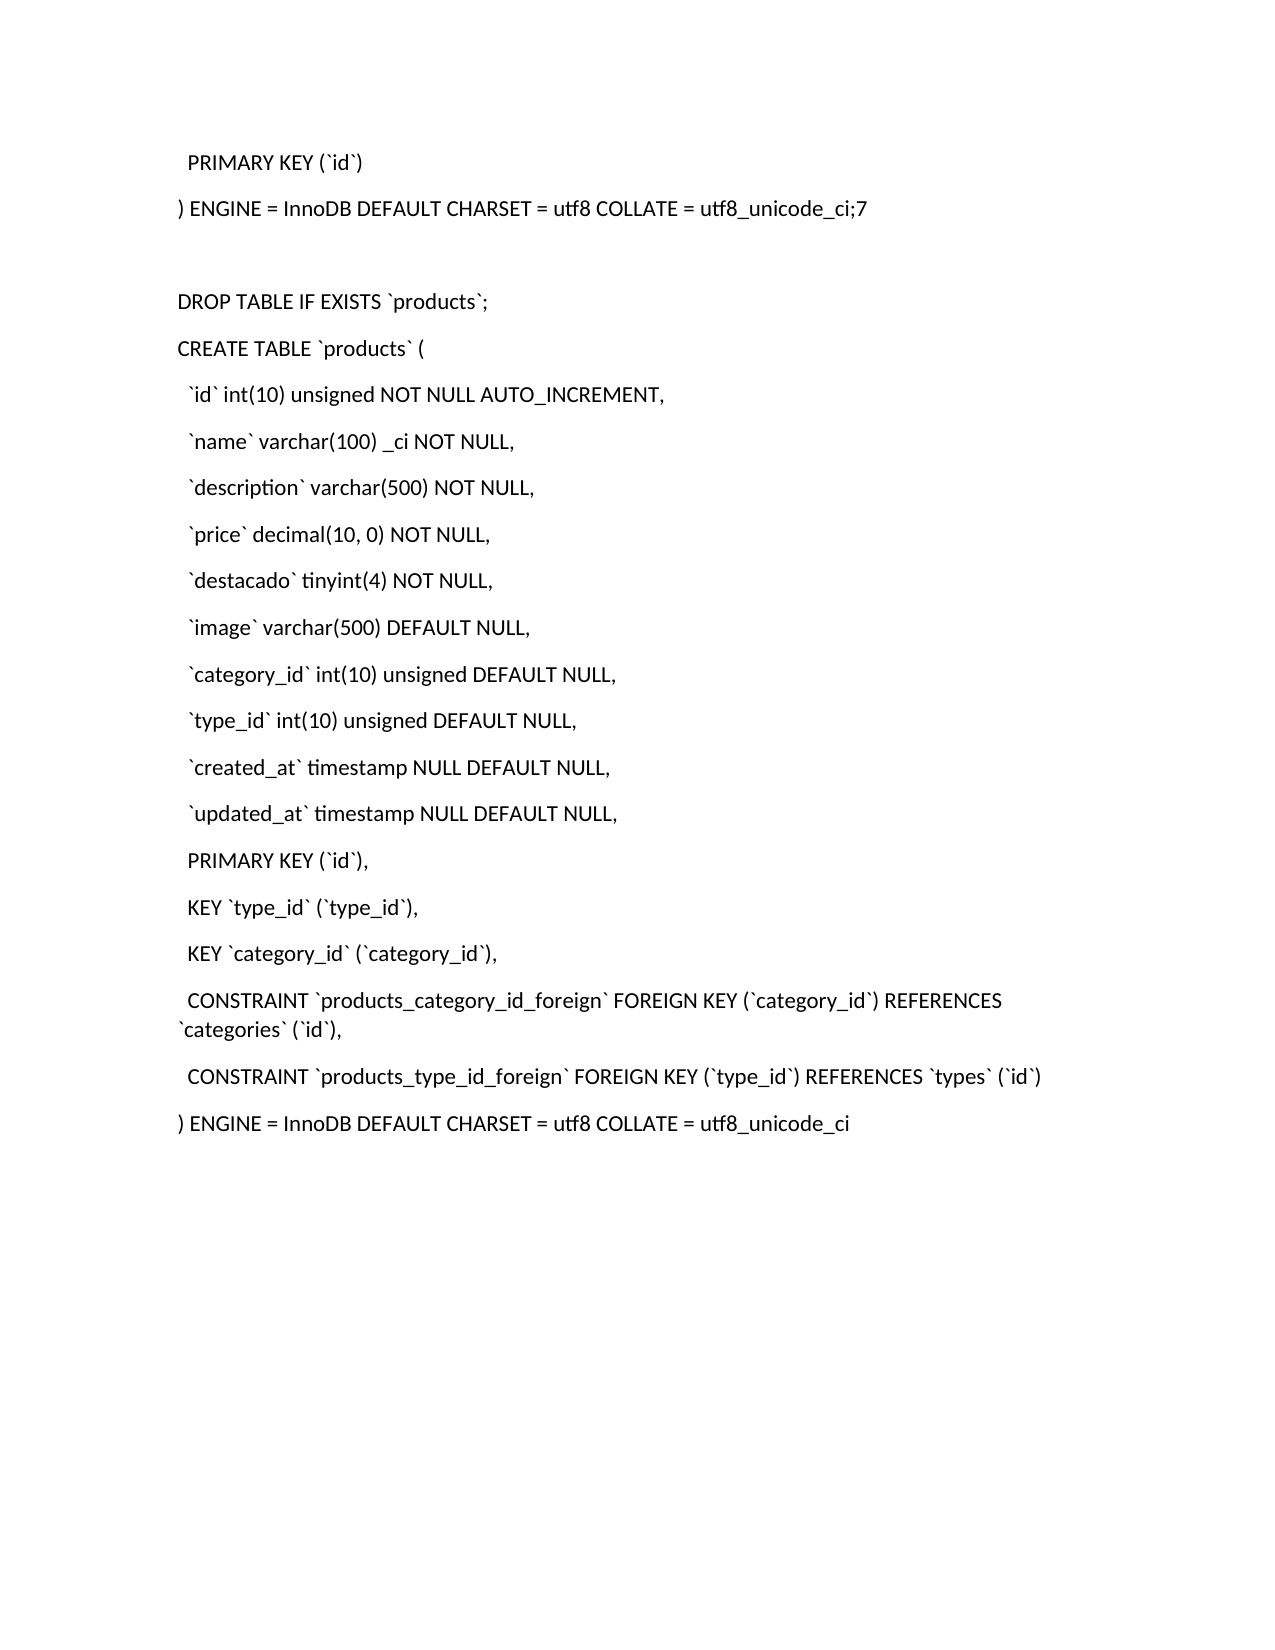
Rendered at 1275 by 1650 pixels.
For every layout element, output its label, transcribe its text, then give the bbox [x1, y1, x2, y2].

text `created_at` timestamp NULL DEFAULT NULL, [177, 753, 1098, 781]
text CONSTRAINT `products_type_id_foreign` FOREIGN KEY (`type_id`) REFERENCES `types` (`id`) [177, 1062, 1098, 1090]
text ) ENGINE = InnoDB DEFAULT CHARSET = utf8 COLLATE = utf8_unicode_ci [177, 1109, 1098, 1137]
text KEY `category_id` (`category_id`), [177, 939, 1098, 967]
text `type_id` int(10) unsigned DEFAULT NULL, [177, 706, 1098, 734]
text ) ENGINE = InnoDB DEFAULT CHARSET = utf8 COLLATE = utf8_unicode_ci;7 [177, 194, 1098, 222]
text `price` decimal(10, 0) NOT NULL, [177, 520, 1098, 548]
text CREATE TABLE `products` ( [177, 334, 1098, 362]
text DROP TABLE IF EXISTS `products`; [177, 287, 1098, 315]
text `id` int(10) unsigned NOT NULL AUTO_INCREMENT, [177, 380, 1098, 408]
text PRIMARY KEY (`id`) [177, 148, 1098, 176]
text `category_id` int(10) unsigned DEFAULT NULL, [177, 660, 1098, 688]
text `description` varchar(500) NOT NULL, [177, 473, 1098, 502]
text `image` varchar(500) DEFAULT NULL, [177, 613, 1098, 641]
text CONSTRAINT `products_category_id_foreign` FOREIGN KEY (`category_id`) REFERENCES `categories` (`id`), [177, 986, 1098, 1044]
text `name` varchar(100) _ci NOT NULL, [177, 427, 1098, 455]
text KEY `type_id` (`type_id`), [177, 893, 1098, 921]
text PRIMARY KEY (`id`), [177, 846, 1098, 874]
text `updated_at` timestamp NULL DEFAULT NULL, [177, 799, 1098, 827]
text `destacado` tinyint(4) NOT NULL, [177, 567, 1098, 595]
